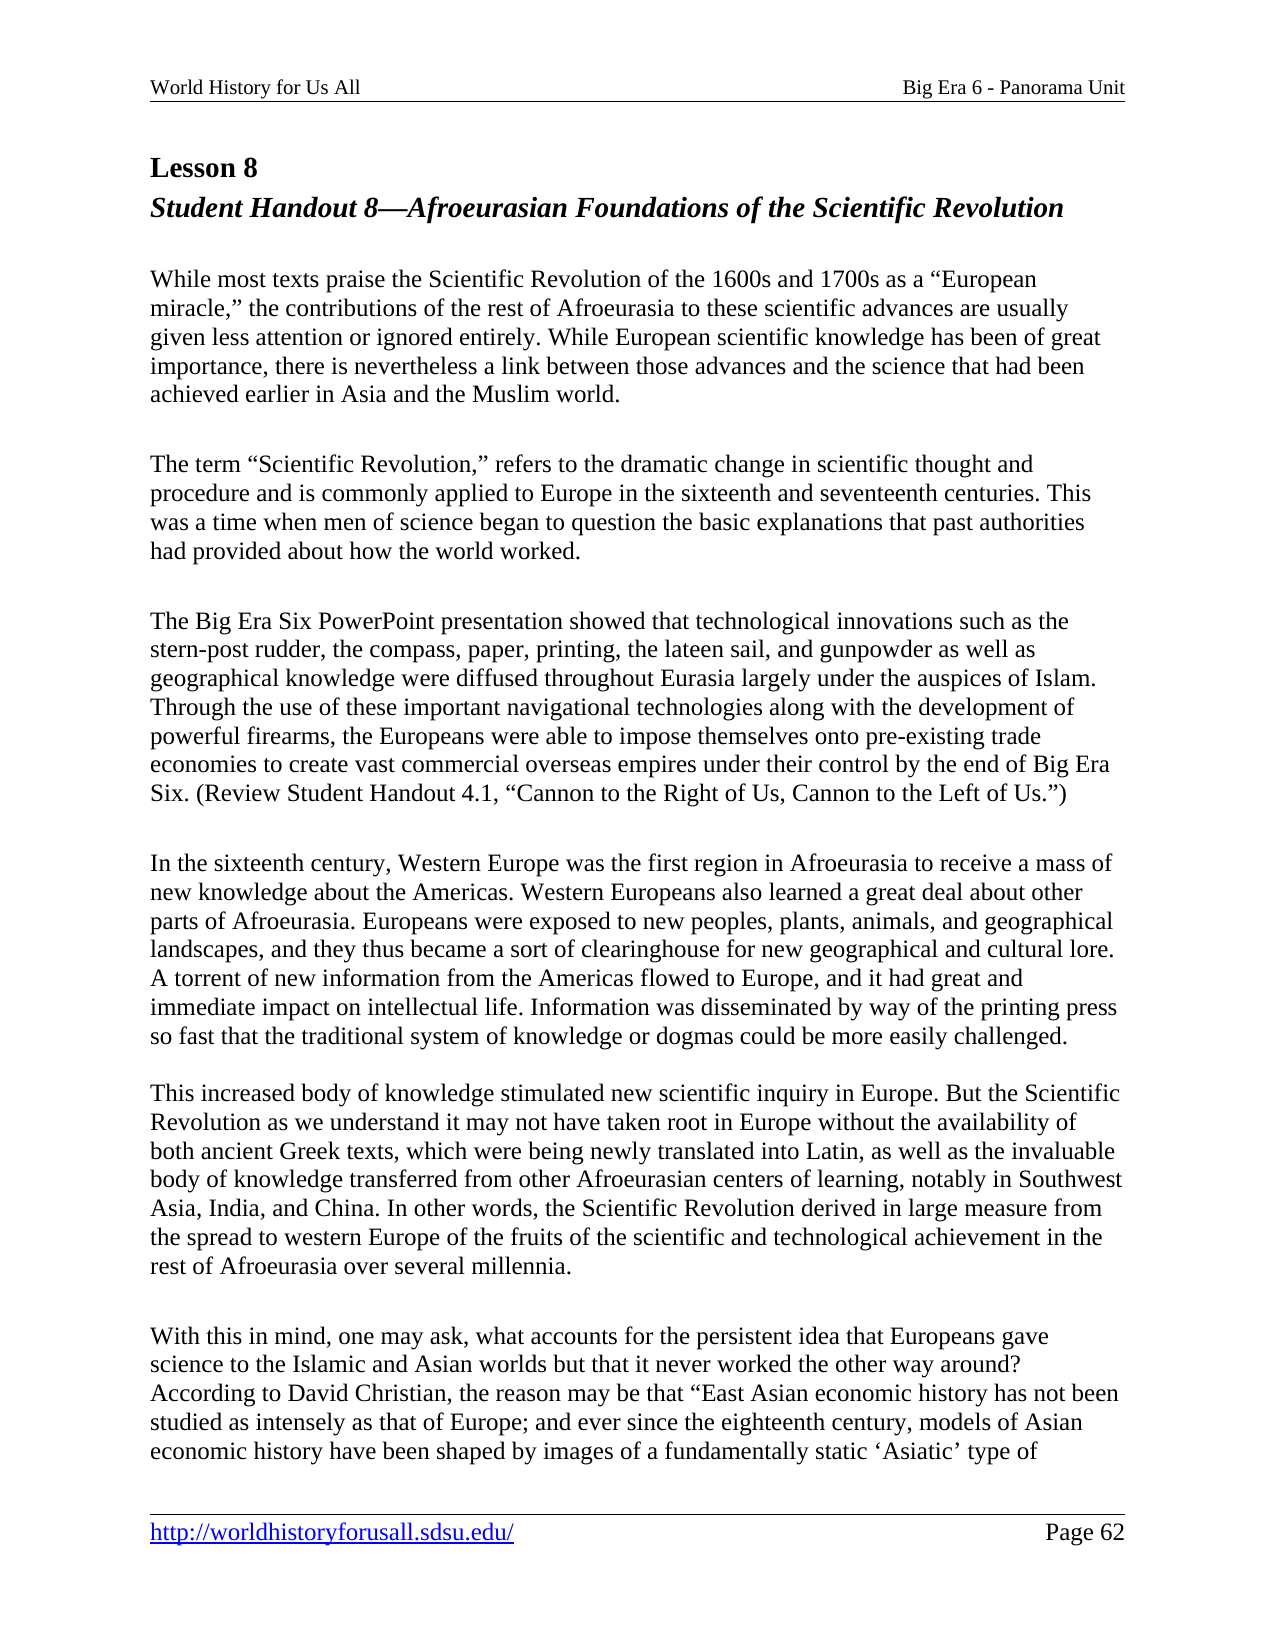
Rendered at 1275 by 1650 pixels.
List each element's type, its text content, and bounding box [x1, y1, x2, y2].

text This increased body of knowledge stimulated new scientific inquiry in Europe. But the Scientific Revolution as we understand it may not have taken root in Europe without the availability of both ancient Greek texts, which were being newly translated into Latin, as well as the invaluable body of knowledge transferred from other Afroeurasian centers of learning, notably in Southwest Asia, India, and China. In other words, the Scientific Revolution derived in large measure from the spread to western Europe of the fruits of the scientific and technological achievement in the rest of Afroeurasia over several millennia. [150, 1078, 1125, 1279]
text Lesson 8 [150, 150, 1125, 183]
text While most texts praise the Scientific Revolution of the 1600s and 1700s as a “European miracle,” the contributions of the rest of Afroeurasia to these scientific advances are usually given less attention or ignored entirely. While European scientific knowledge has been of great importance, there is nevertheless a link between those advances and the science that had been achieved earlier in Asia and the Muslim world. [150, 264, 1125, 408]
text landscapes, and they thus became a sort of clearinghouse for new geographical and cultural lore. A torrent of new information from the Americas flowed to Europe, and it had great and immediate impact on intellectual life. Information was disseminated by way of the printing press so fast that the traditional system of knowledge or dogmas could be more easily challenged. [150, 934, 1125, 1049]
text The Big Era Six PowerPoint presentation showed that technological innovations such as the stern-post rudder, the compass, paper, printing, the lateen sail, and gunpowder as well as geographical knowledge were diffused throughout Eurasia largely under the auspices of Islam. Through the use of these important navigational technologies along with the development of powerful firearms, the Europeans were able to impose themselves onto pre-existing trade economies to create vast commercial overseas empires under their control by the end of Big Era Six. (Review Student Handout 4.1, “Cannon to the Right of Us, Cannon to the Left of Us.”) [150, 606, 1125, 807]
text The term “Scientific Revolution,” refers to the dramatic change in scientific thought and procedure and is commonly applied to Europe in the sixteenth and seventeenth centuries. This was a time when men of science began to question the basic explanations that past authorities had provided about how the world worked. [150, 449, 1125, 564]
text In the sixteenth century, Western Europe was the first region in Afroeurasia to receive a mass of new knowledge about the Americas. Western Europeans also learned a great deal about other parts of Afroeurasia. Europeans were exposed to new peoples, plants, animals, and geographical [150, 848, 1125, 934]
text With this in mind, one may ask, what accounts for the persistent idea that Europeans gave science to the Islamic and Asian worlds but that it never worked the other way around? According to David Christian, the reason may be that “East Asian economic history has not been studied as intensely as that of Europe; and ever since the eighteenth century, models of Asian economic history have been shaped by images of a fundamentally static ‘Asiatic’ type of [150, 1321, 1125, 1464]
text Student Handout 8—Afroeurasian Foundations of the Scientific Revolution [150, 190, 1125, 223]
